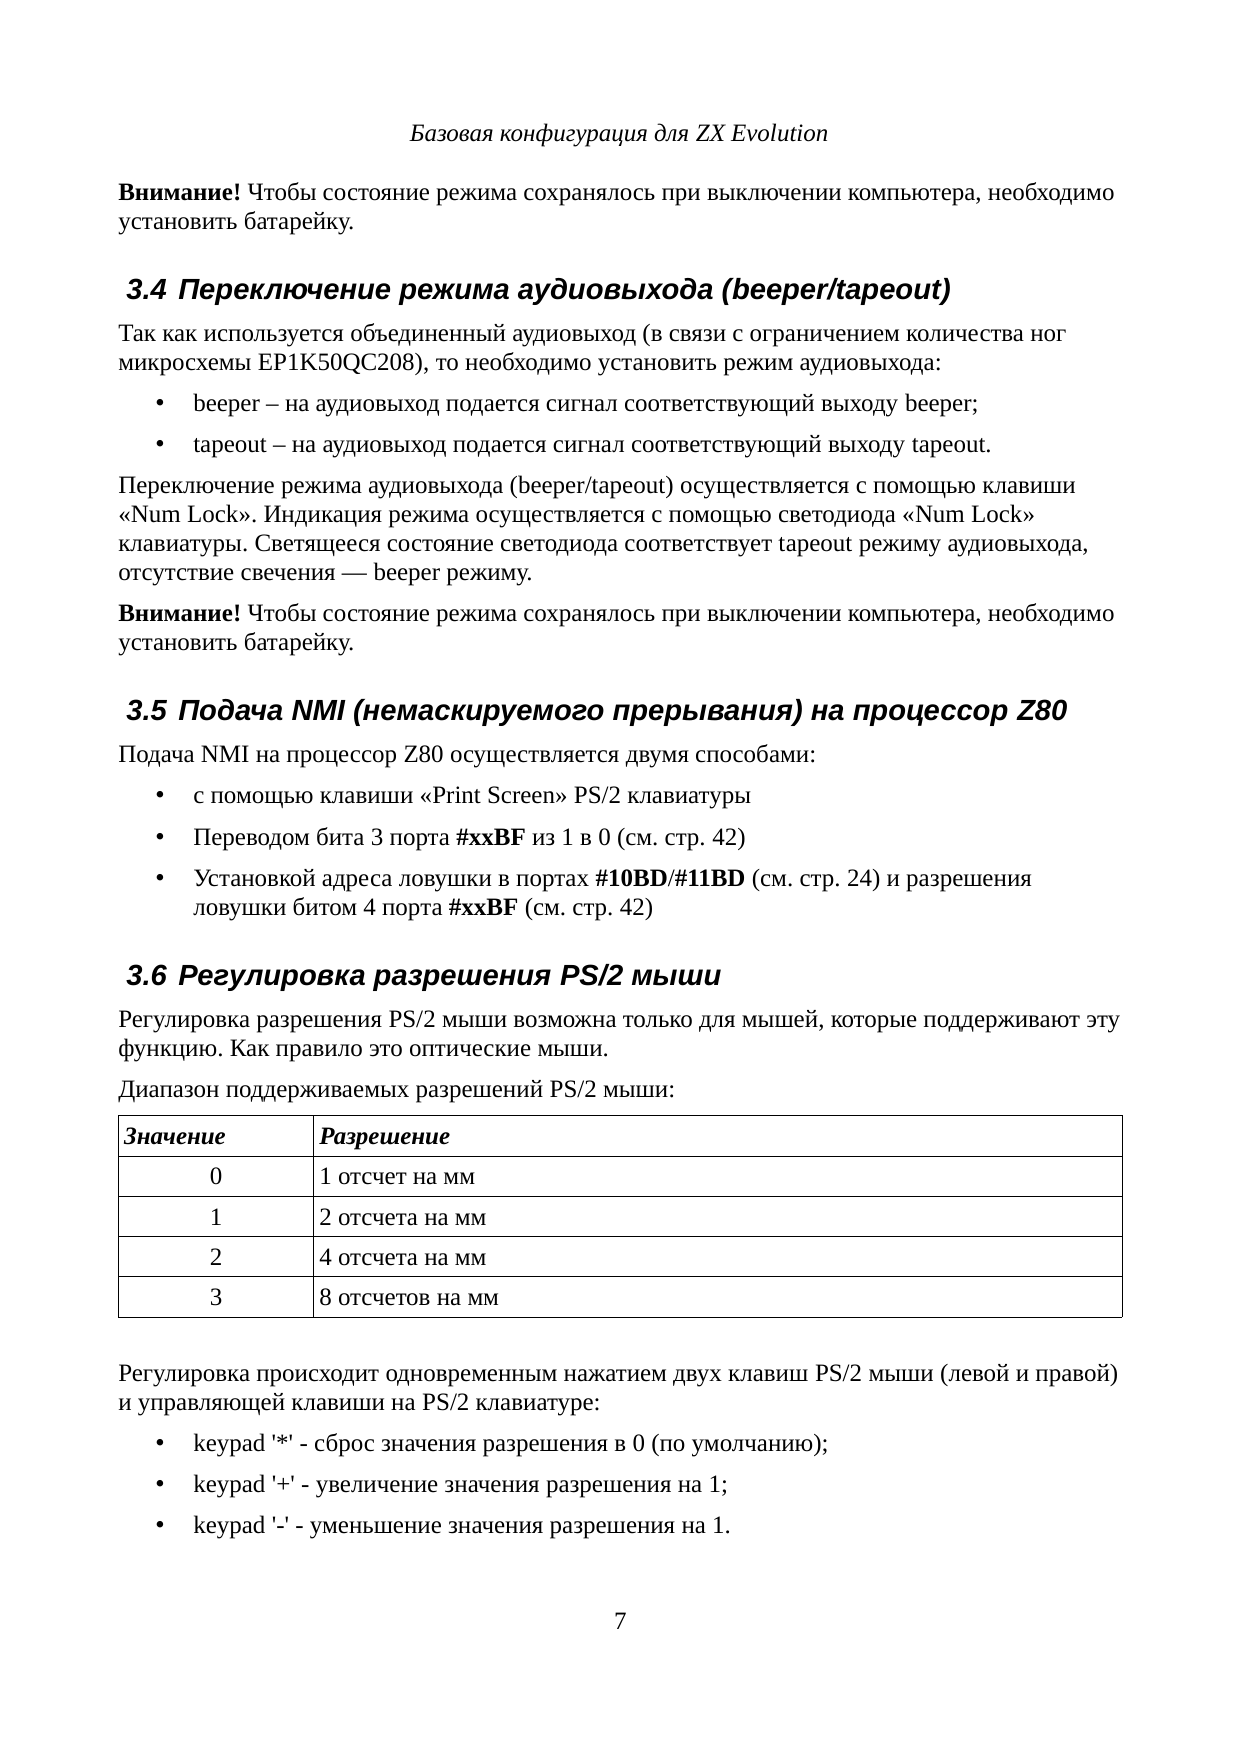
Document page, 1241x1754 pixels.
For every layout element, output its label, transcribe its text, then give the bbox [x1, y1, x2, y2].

text Регулировка разрешения PS/2 мыши возможна только для мышей, которые поддерживают эту функцию. Как правило это оптические мыши. [118, 1004, 1122, 1061]
table_cell 3 [119, 1277, 313, 1317]
list tapeout – на аудиовыход подается сигнал соответствующий выходу tapeout. [156, 429, 1122, 458]
subtitle Подача NMI (немаскируемого прерывания) на процессор Z80 [118, 693, 1122, 727]
text Внимание! Чтобы состояние режима сохранялось при выключении компьютера, необходимо установить батарейку. [118, 177, 1122, 234]
table_cell 2 отсчета на мм [314, 1197, 1122, 1236]
list beeper – на аудиовыход подается сигнал соответствующий выходу beeper; [156, 388, 1122, 417]
table_header Значение [119, 1116, 313, 1156]
table_cell 2 [119, 1237, 313, 1276]
text Внимание! Чтобы состояние режима сохранялось при выключении компьютера, необходимо установить батарейку. [118, 598, 1122, 656]
text Регулировка происходит одновременным нажатием двух клавиш PS/2 мыши (левой и правой) и управляющей клавиши на PS/2 клавиатуре: [118, 1358, 1122, 1416]
subtitle Переключение режима аудиовыхода (beeper/tapeout) [118, 272, 1122, 306]
table_cell 8 отсчетов на мм [314, 1277, 1122, 1317]
text Диапазон поддерживаемых разрешений PS/2 мыши: [118, 1074, 1122, 1103]
list keypad '+' - увеличение значения разрешения на 1; [156, 1469, 1122, 1498]
list keypad '-' - уменьшение значения разрешения на 1. [156, 1511, 1122, 1539]
list keypad '*' - сброс значения разрешения в 0 (по умолчанию); [156, 1428, 1122, 1457]
table_cell 0 [119, 1157, 313, 1196]
table_header Разрешение [314, 1116, 1122, 1156]
table_cell 1 отсчет на мм [314, 1157, 1122, 1196]
text Подача NMI на процессор Z80 осуществляется двумя способами: [118, 739, 1122, 768]
text Так как используется объединенный аудиовыход (в связи с ограничением количества ног микросхемы EP1K50QC208), то необходимо установить режим аудиовыхода: [118, 318, 1122, 376]
list Переводом бита 3 порта #xxBF из 1 в 0 (см. стр. 42) [156, 822, 1122, 850]
text Переключение режима аудиовыхода (beeper/tapeout) осуществляется с помощью клавиши «Num Lock». Индикация режима осуществляется с помощью светодиода «Num Lock» клавиатуры. Светящееся состояние светодиода соответствует tapeout режиму аудиовыхода, отсутствие свечения — beeper режиму. [118, 471, 1122, 586]
list с помощью клавиши «Print Screen» PS/2 клавиатуры [156, 780, 1122, 809]
table_cell 4 отсчета на мм [314, 1237, 1122, 1276]
list Установкой адреса ловушки в портах #10BD/#11BD (см. стр. 24) и разрешения ловушки битом 4 порта #xxBF (см. стр. 42) [156, 863, 1122, 920]
subtitle Регулировка разрешения PS/2 мыши [118, 958, 1122, 991]
table_cell 1 [119, 1197, 313, 1236]
